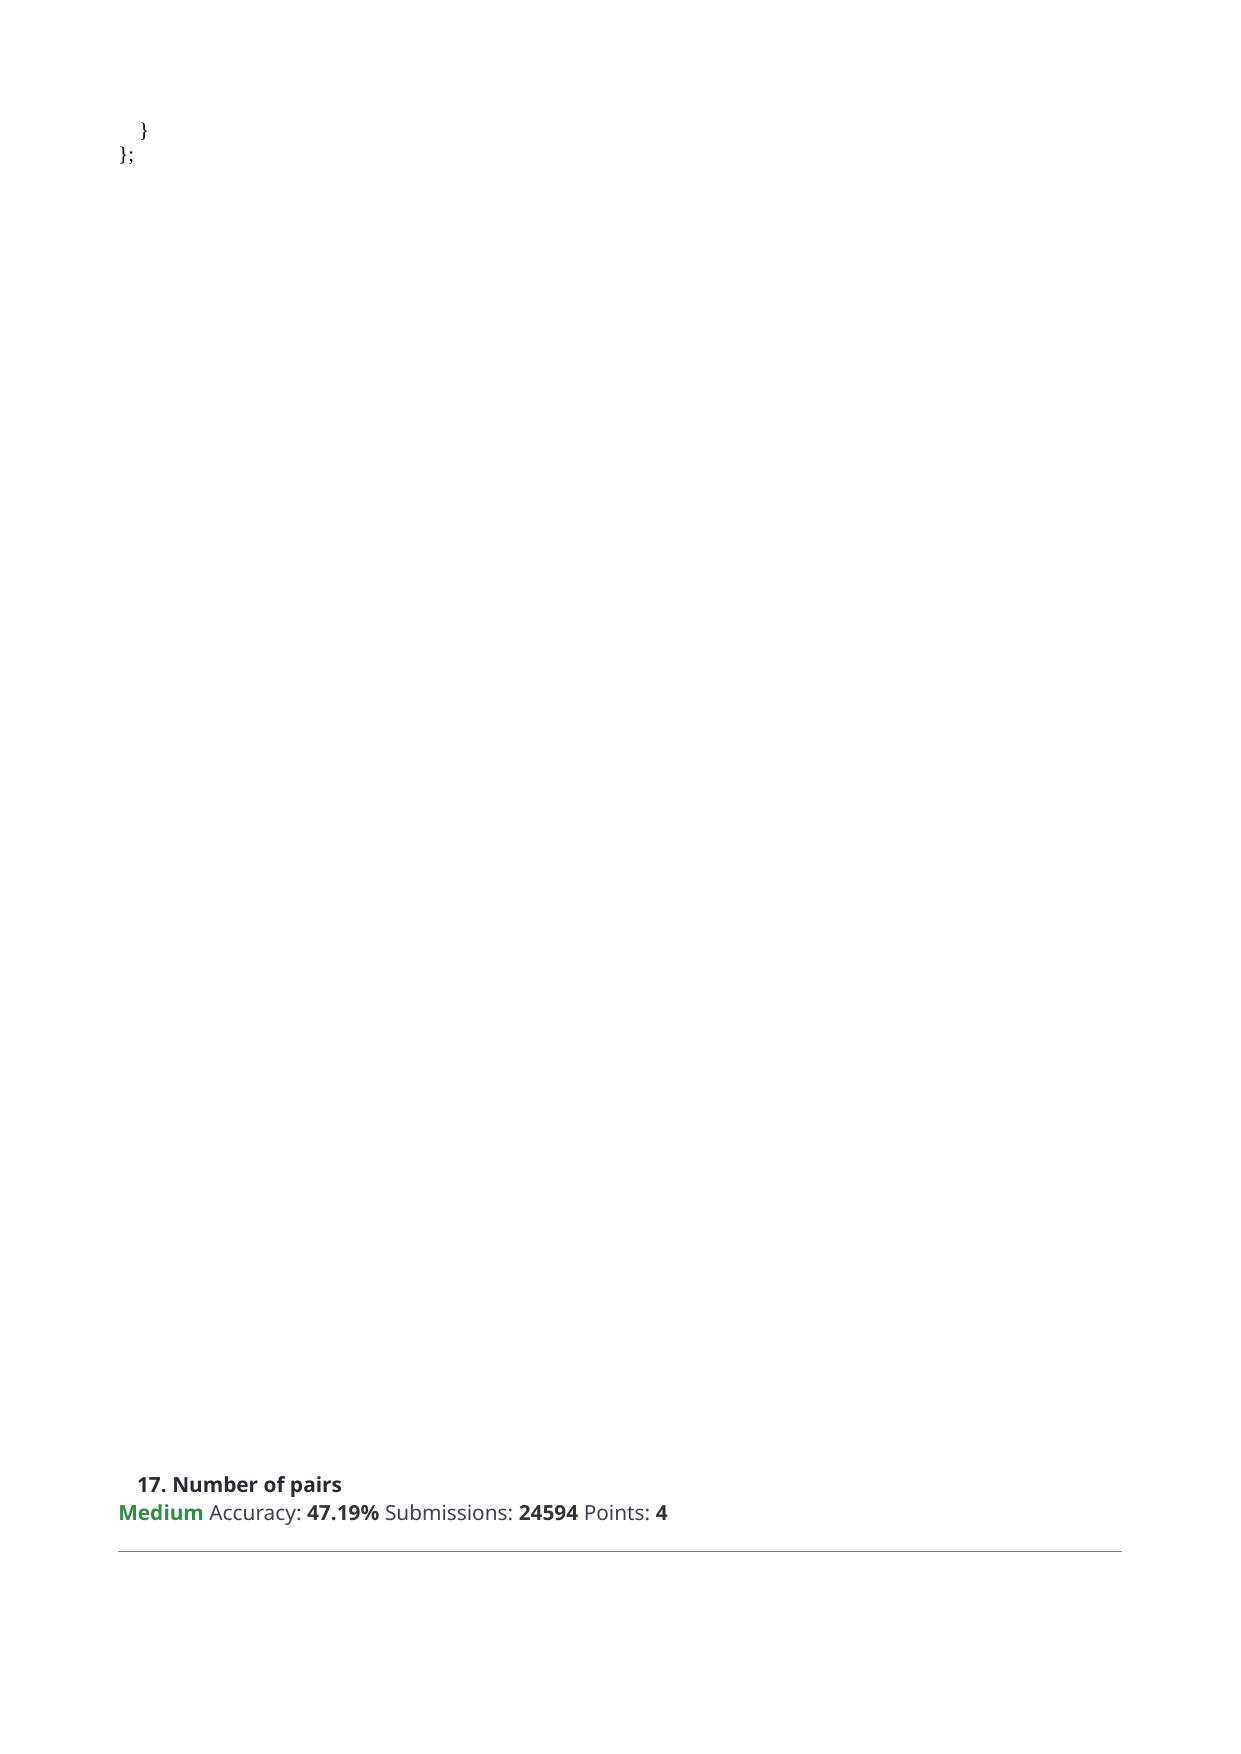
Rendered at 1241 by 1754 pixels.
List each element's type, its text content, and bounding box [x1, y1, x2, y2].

text } [118, 118, 1122, 142]
text 17. Number of pairs [137, 1470, 1122, 1498]
text Medium Accuracy: 47.19% Submissions: 24594 Points: 4 [118, 1498, 1099, 1527]
text }; [118, 142, 1122, 166]
